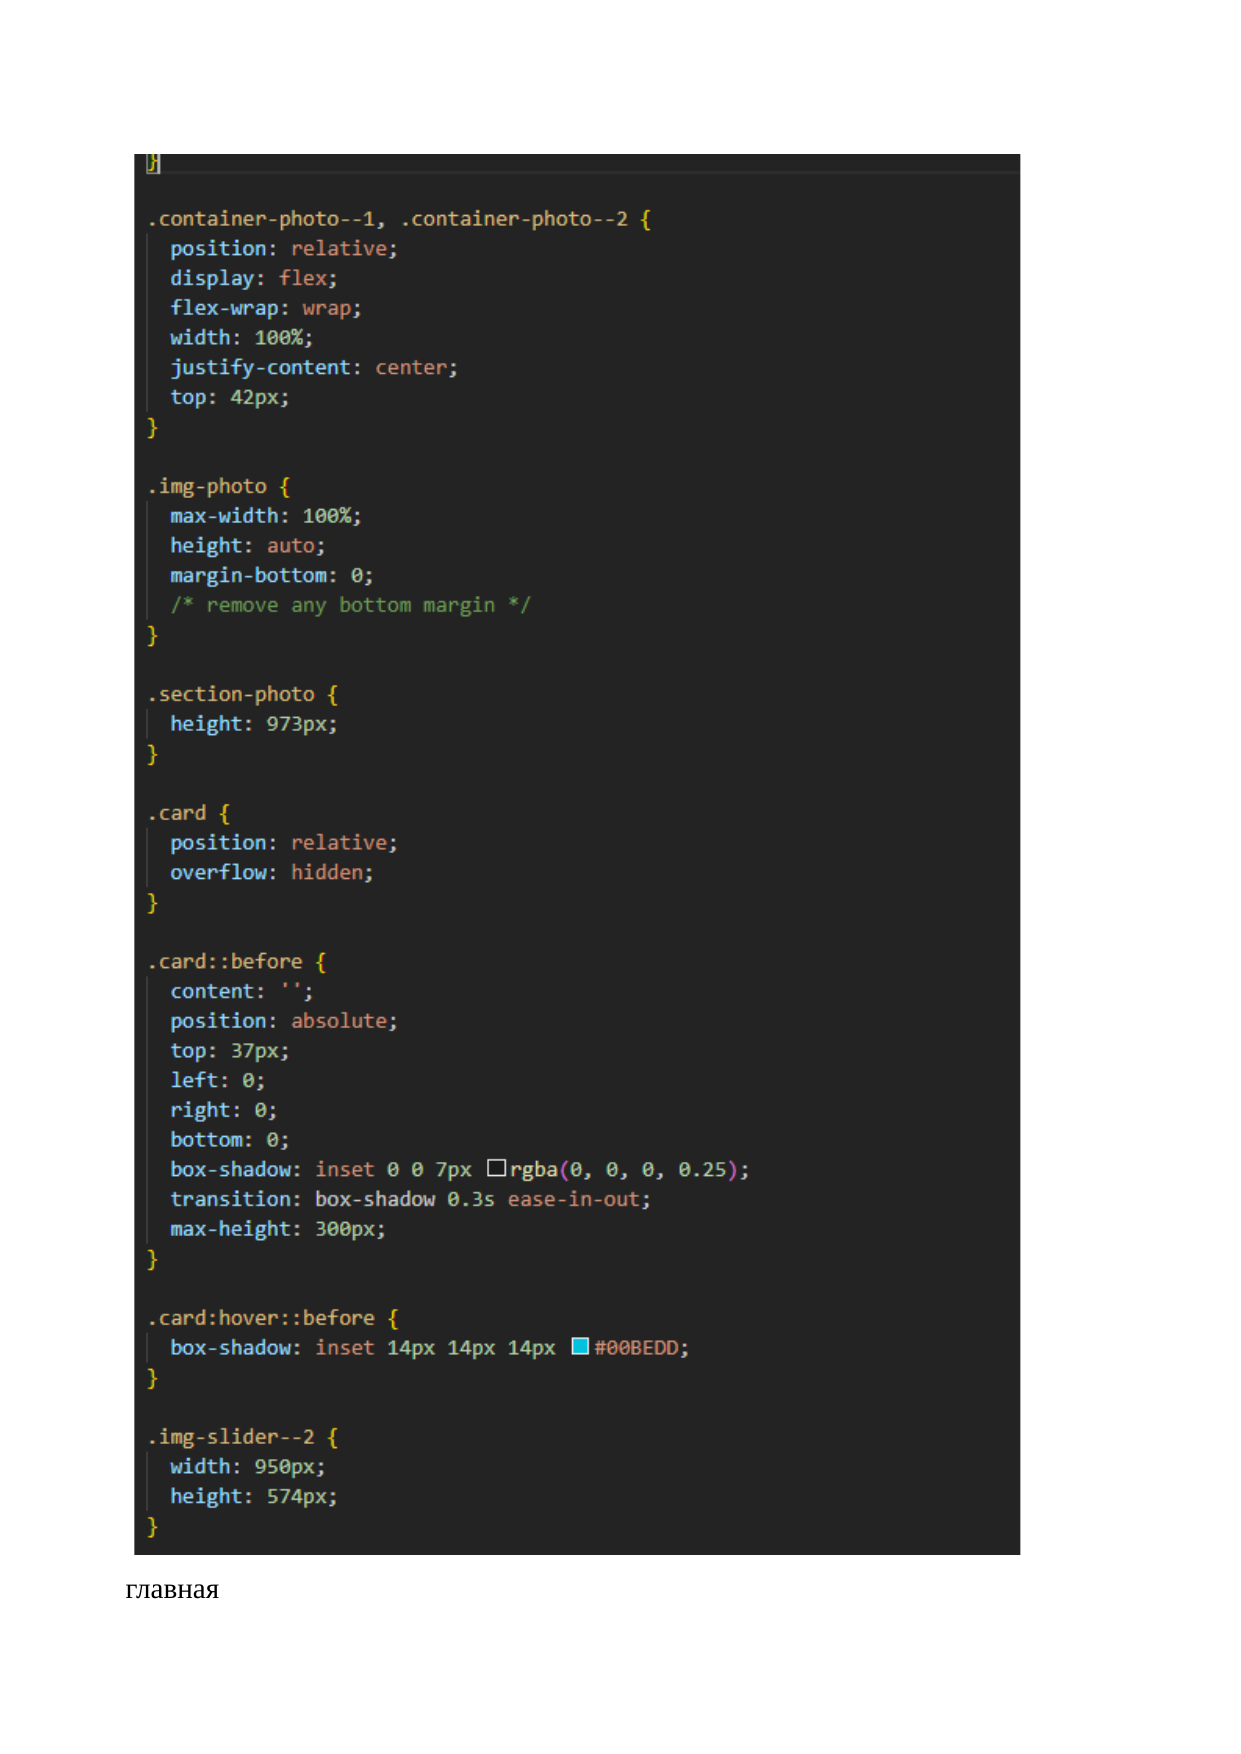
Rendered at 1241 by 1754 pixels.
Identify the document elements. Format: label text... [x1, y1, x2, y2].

text главная [118, 168, 1122, 1605]
picture [134, 154, 1021, 1555]
